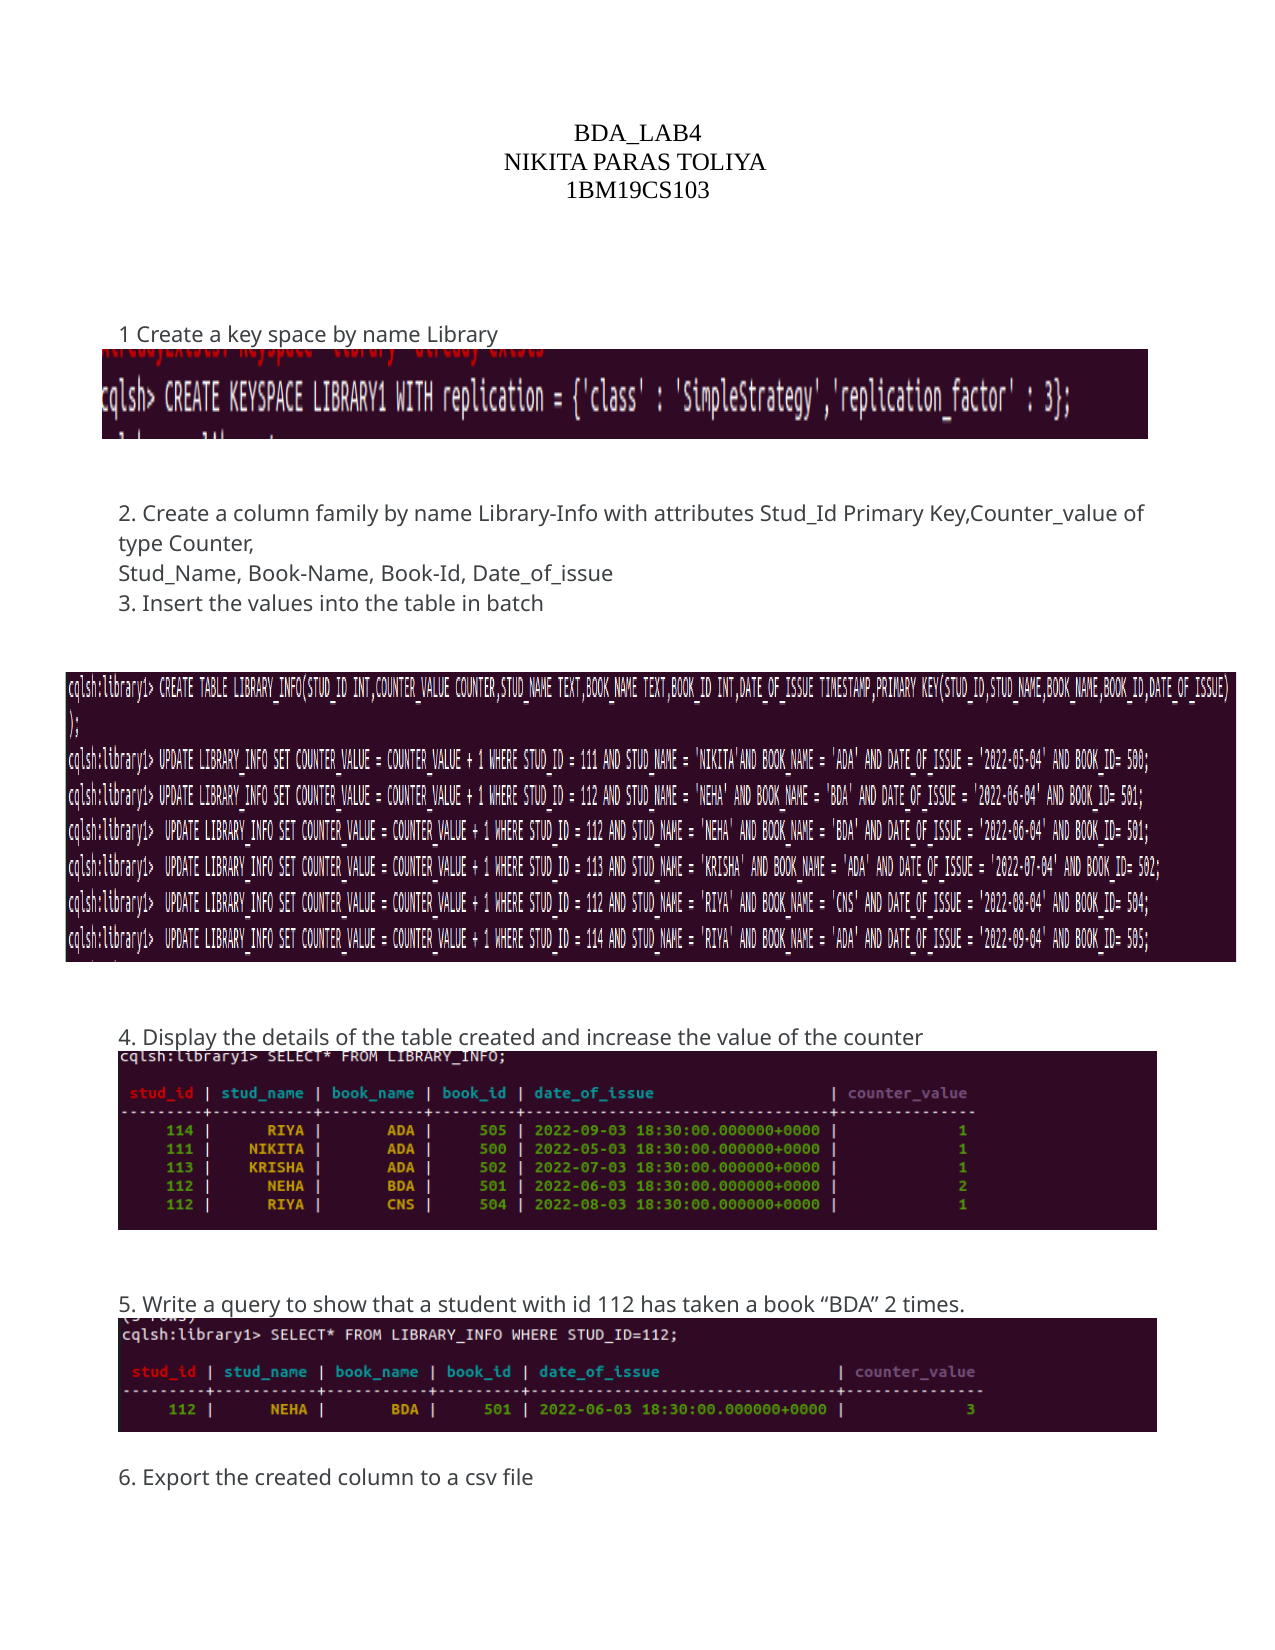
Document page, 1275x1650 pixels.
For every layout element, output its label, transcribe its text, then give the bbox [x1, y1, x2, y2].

picture [102, 349, 1148, 439]
text 1 Create a key space by name Library [118, 319, 1157, 349]
picture [118, 1051, 1157, 1230]
text BDA_LAB4 [118, 118, 1157, 147]
text 5. Write a query to show that a student with id 112 has taken a book “BDA” 2 times. [118, 1289, 1157, 1318]
text 1BM19CS103 [118, 176, 1157, 204]
picture [65, 672, 1237, 962]
text 2. Create a column family by name Library-Info with attributes Stud_Id Primary Key,Counter_value of type Counter, Stud_Name, Book-Name, Book-Id, Date_of_issue 3. Insert the values into the table in batch [118, 498, 1157, 618]
text 4. Display the details of the table created and increase the value of the counter [118, 1022, 1157, 1051]
text NIKITA PARAS TOLIYA [118, 147, 1157, 176]
text 6. Export the created column to a csv file [118, 1462, 1157, 1492]
picture [118, 1318, 1157, 1432]
